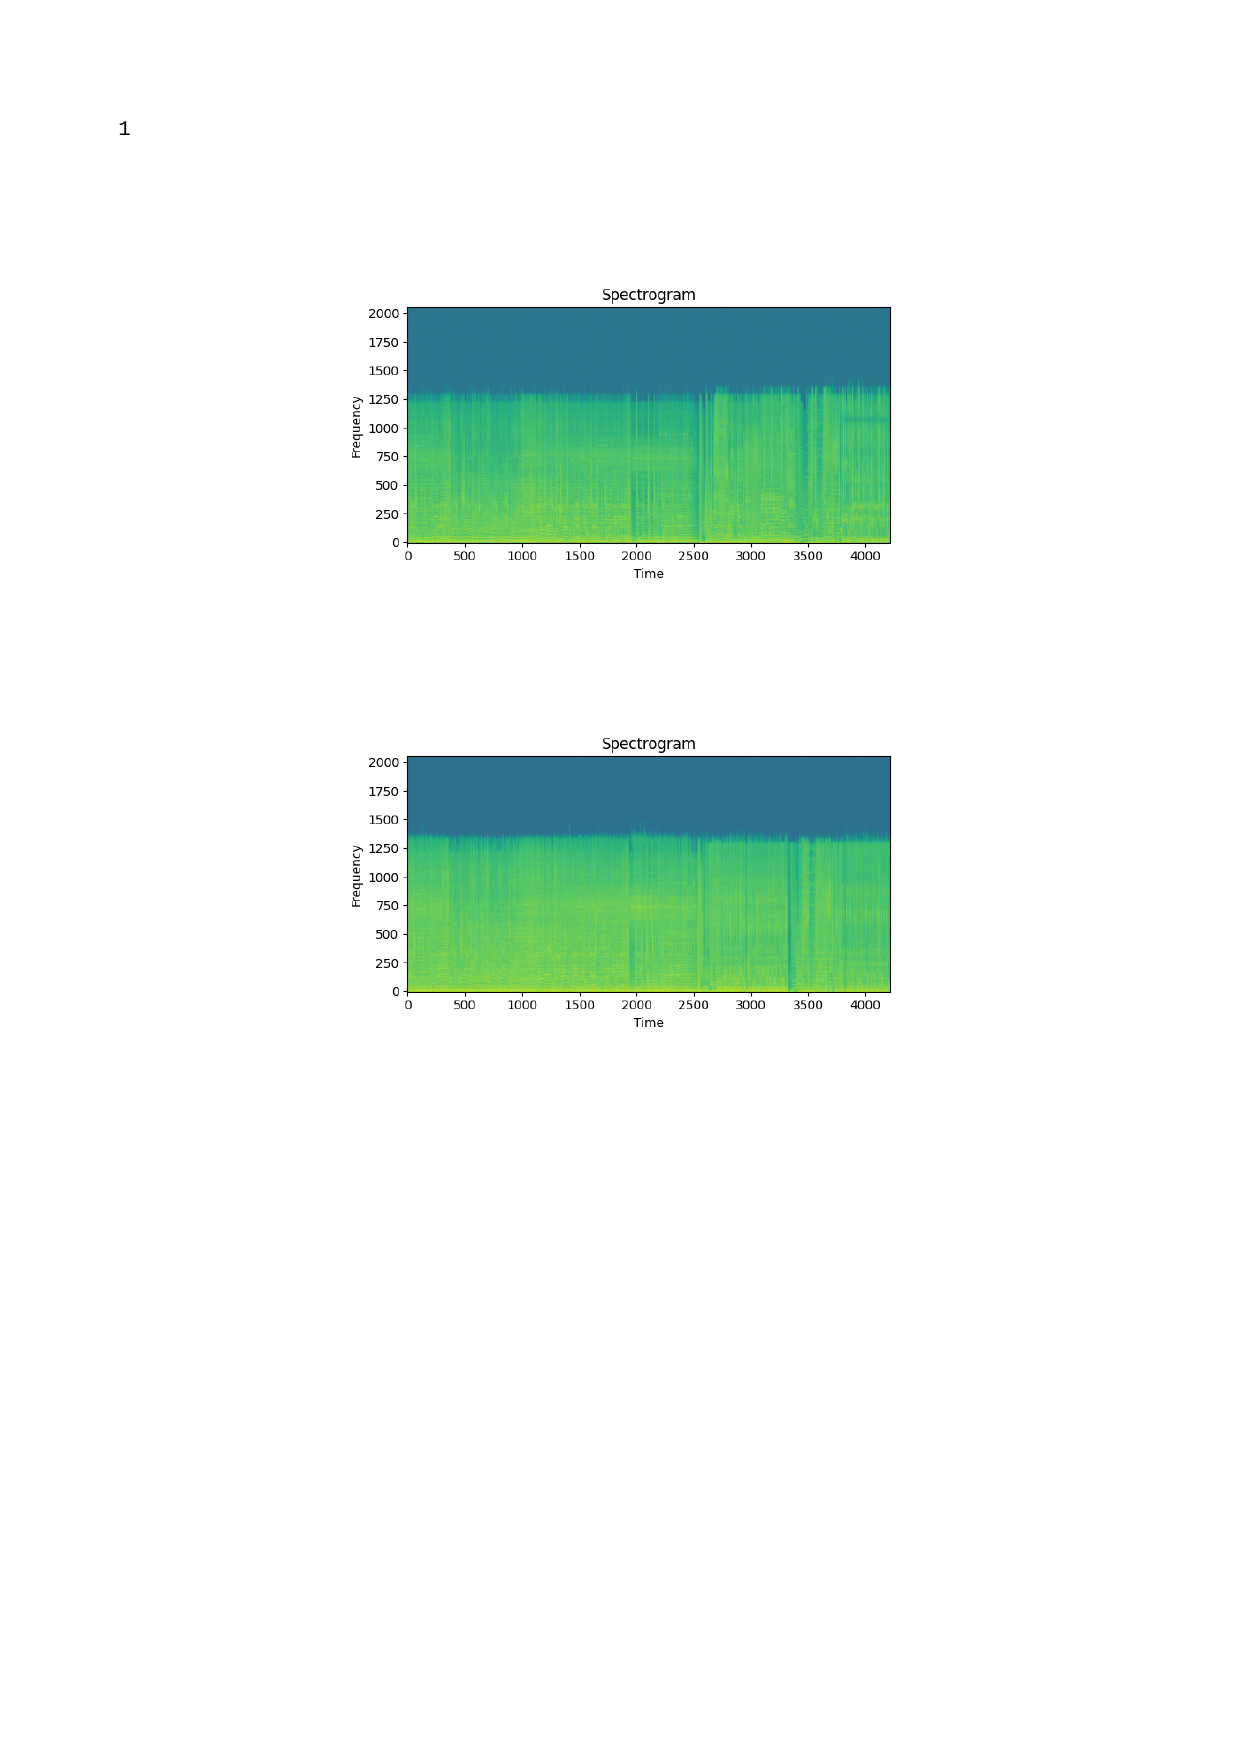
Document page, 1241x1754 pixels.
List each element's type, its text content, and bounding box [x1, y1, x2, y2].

picture [337, 662, 903, 1086]
picture [337, 144, 910, 637]
text 1 [118, 118, 1122, 142]
